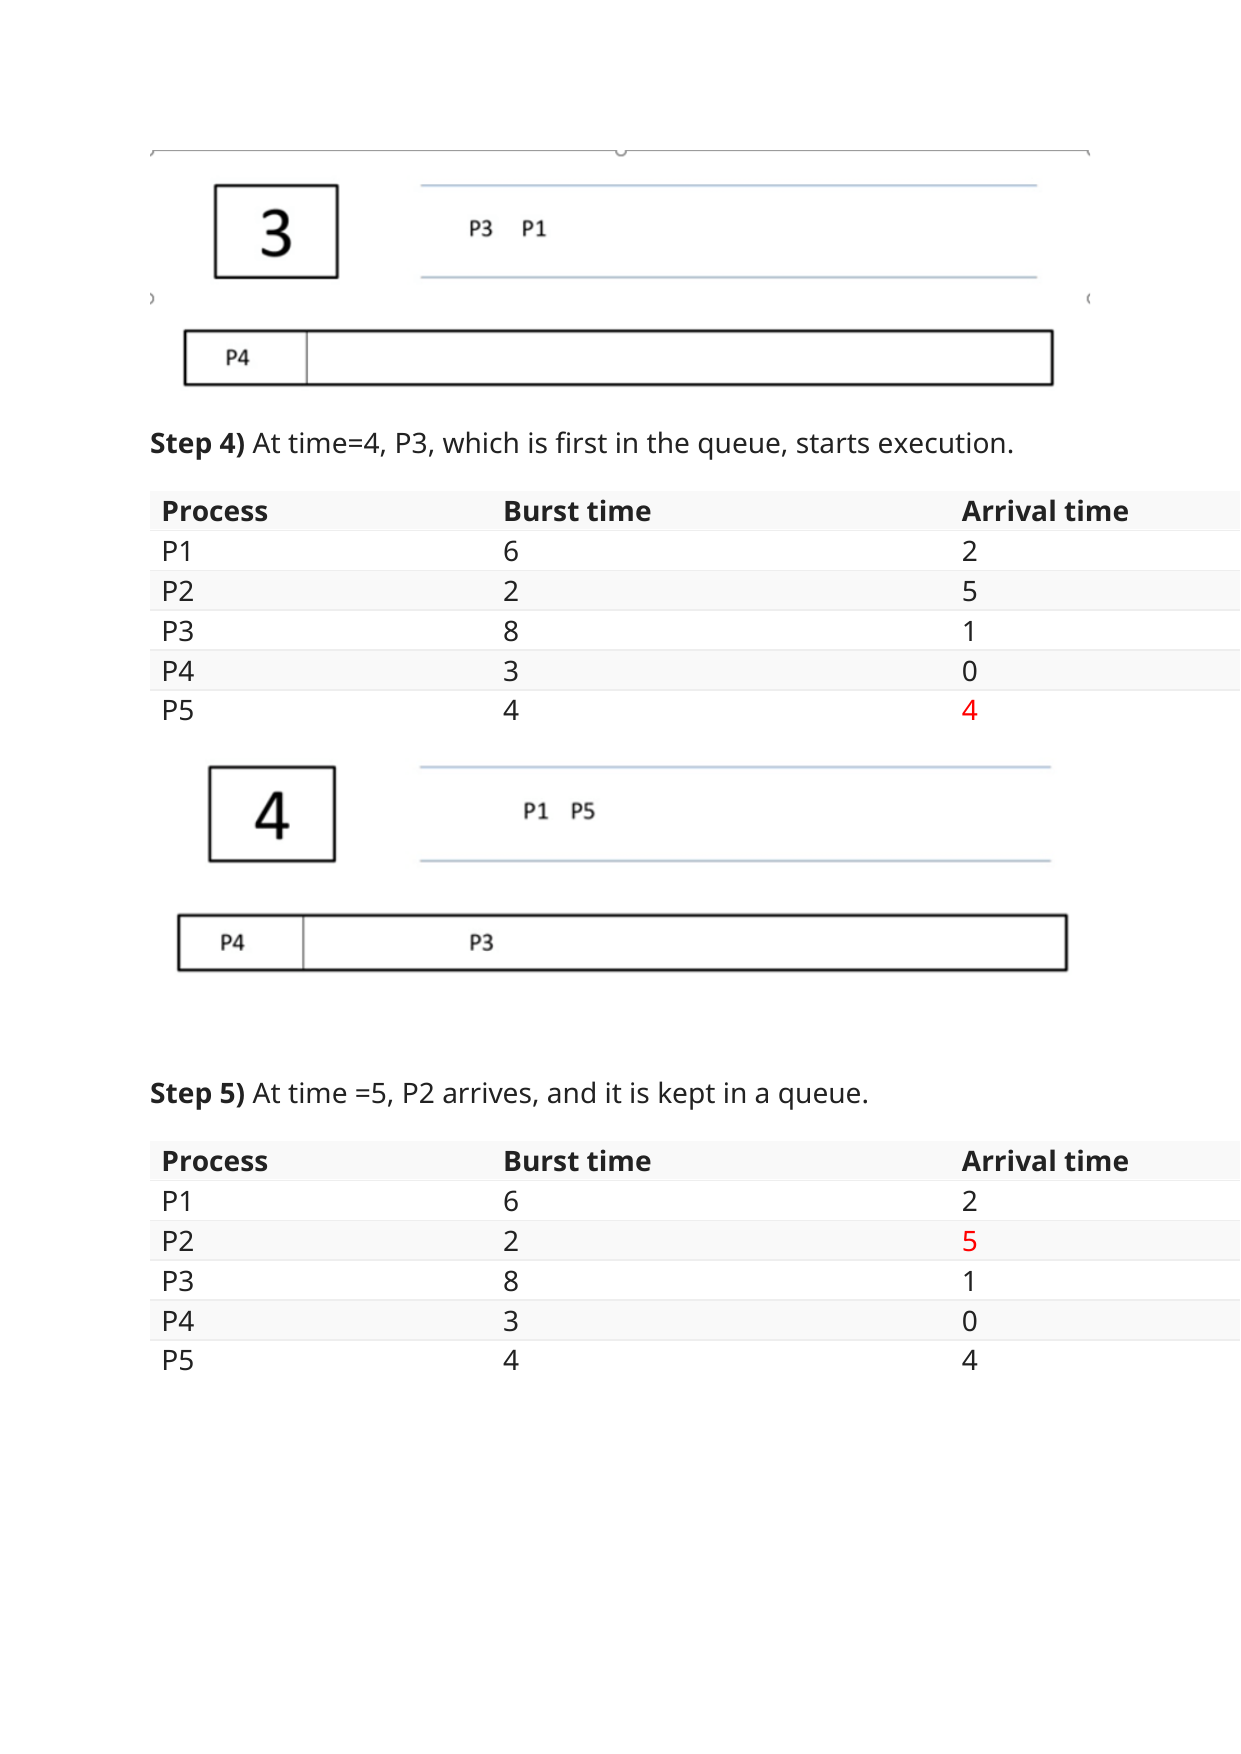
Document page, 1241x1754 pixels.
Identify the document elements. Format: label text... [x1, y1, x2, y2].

table_cell 4 [492, 1341, 950, 1379]
table_cell 2 [950, 531, 1240, 569]
table_cell 4 [950, 691, 1240, 729]
table_cell 8 [492, 611, 950, 649]
table_cell 5 [950, 1221, 1240, 1259]
table_header Arrival time [950, 1141, 1240, 1179]
table_cell 1 [950, 1261, 1240, 1299]
table_header Burst time [492, 1141, 950, 1179]
table_cell 8 [492, 1261, 950, 1299]
table_cell 6 [492, 531, 950, 569]
table_cell P1 [150, 1181, 492, 1219]
picture [150, 150, 1091, 395]
table_header Process [150, 491, 492, 529]
table_cell P3 [150, 1261, 492, 1299]
text Step 4) At time=4, P3, which is first in the queue, starts execution. [150, 424, 1090, 462]
table_cell 0 [950, 651, 1240, 689]
table_cell P1 [150, 531, 492, 569]
table_cell P5 [150, 691, 492, 729]
table_cell 6 [492, 1181, 950, 1219]
table_cell 2 [492, 1221, 950, 1259]
table_cell 4 [492, 691, 950, 729]
table_header Process [150, 1141, 492, 1179]
text Step 5) At time =5, P2 arrives, and it is kept in a queue. [150, 1074, 1090, 1112]
table_cell 2 [492, 571, 950, 609]
table_header Arrival time [950, 491, 1240, 529]
table_cell P4 [150, 651, 492, 689]
table_header Burst time [492, 491, 950, 529]
table_cell 0 [950, 1301, 1240, 1339]
table_cell 5 [950, 571, 1240, 609]
table_cell P2 [150, 1221, 492, 1259]
table_cell P3 [150, 611, 492, 649]
table_cell 2 [950, 1181, 1240, 1219]
table_cell P5 [150, 1341, 492, 1379]
table_cell 1 [950, 611, 1240, 649]
table_cell P4 [150, 1301, 492, 1339]
table_cell 3 [492, 1301, 950, 1339]
table_cell 3 [492, 651, 950, 689]
picture [150, 729, 1091, 977]
table_cell P2 [150, 571, 492, 609]
table_cell 4 [950, 1341, 1240, 1379]
